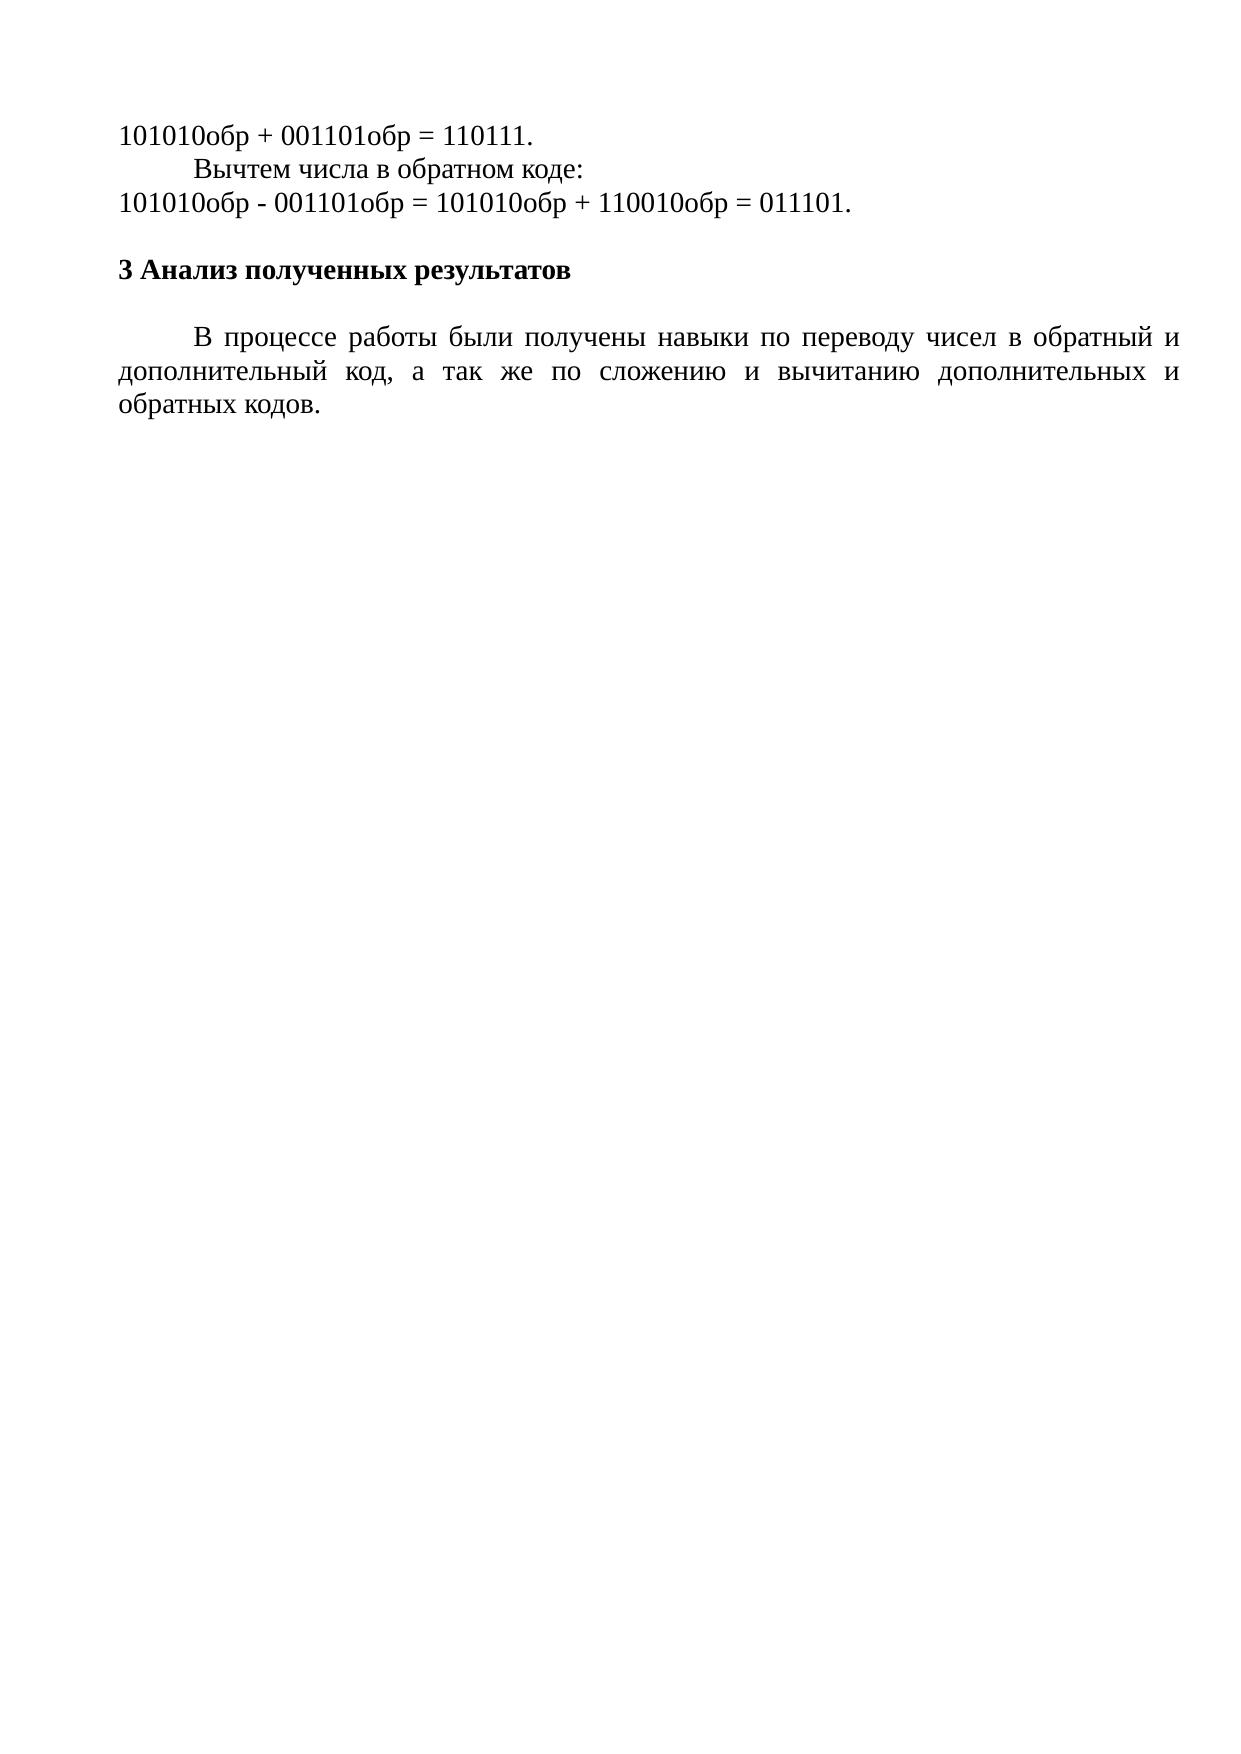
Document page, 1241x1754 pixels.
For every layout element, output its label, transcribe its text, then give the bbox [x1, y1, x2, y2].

text В процессе работы были получены навыки по переводу чисел в обратный и дополнительный код, а так же по сложению и вычитанию дополнительных и обратных кодов. [118, 319, 1181, 420]
text 101010обр + 001101обр = 110111. [118, 118, 1181, 152]
text Вычтем числа в обратном коде: [118, 152, 1181, 185]
text 3 Анализ полученных результатов [118, 252, 1181, 286]
text 101010обр - 001101обр = 101010обр + 110010обр = 011101. [118, 185, 1181, 219]
